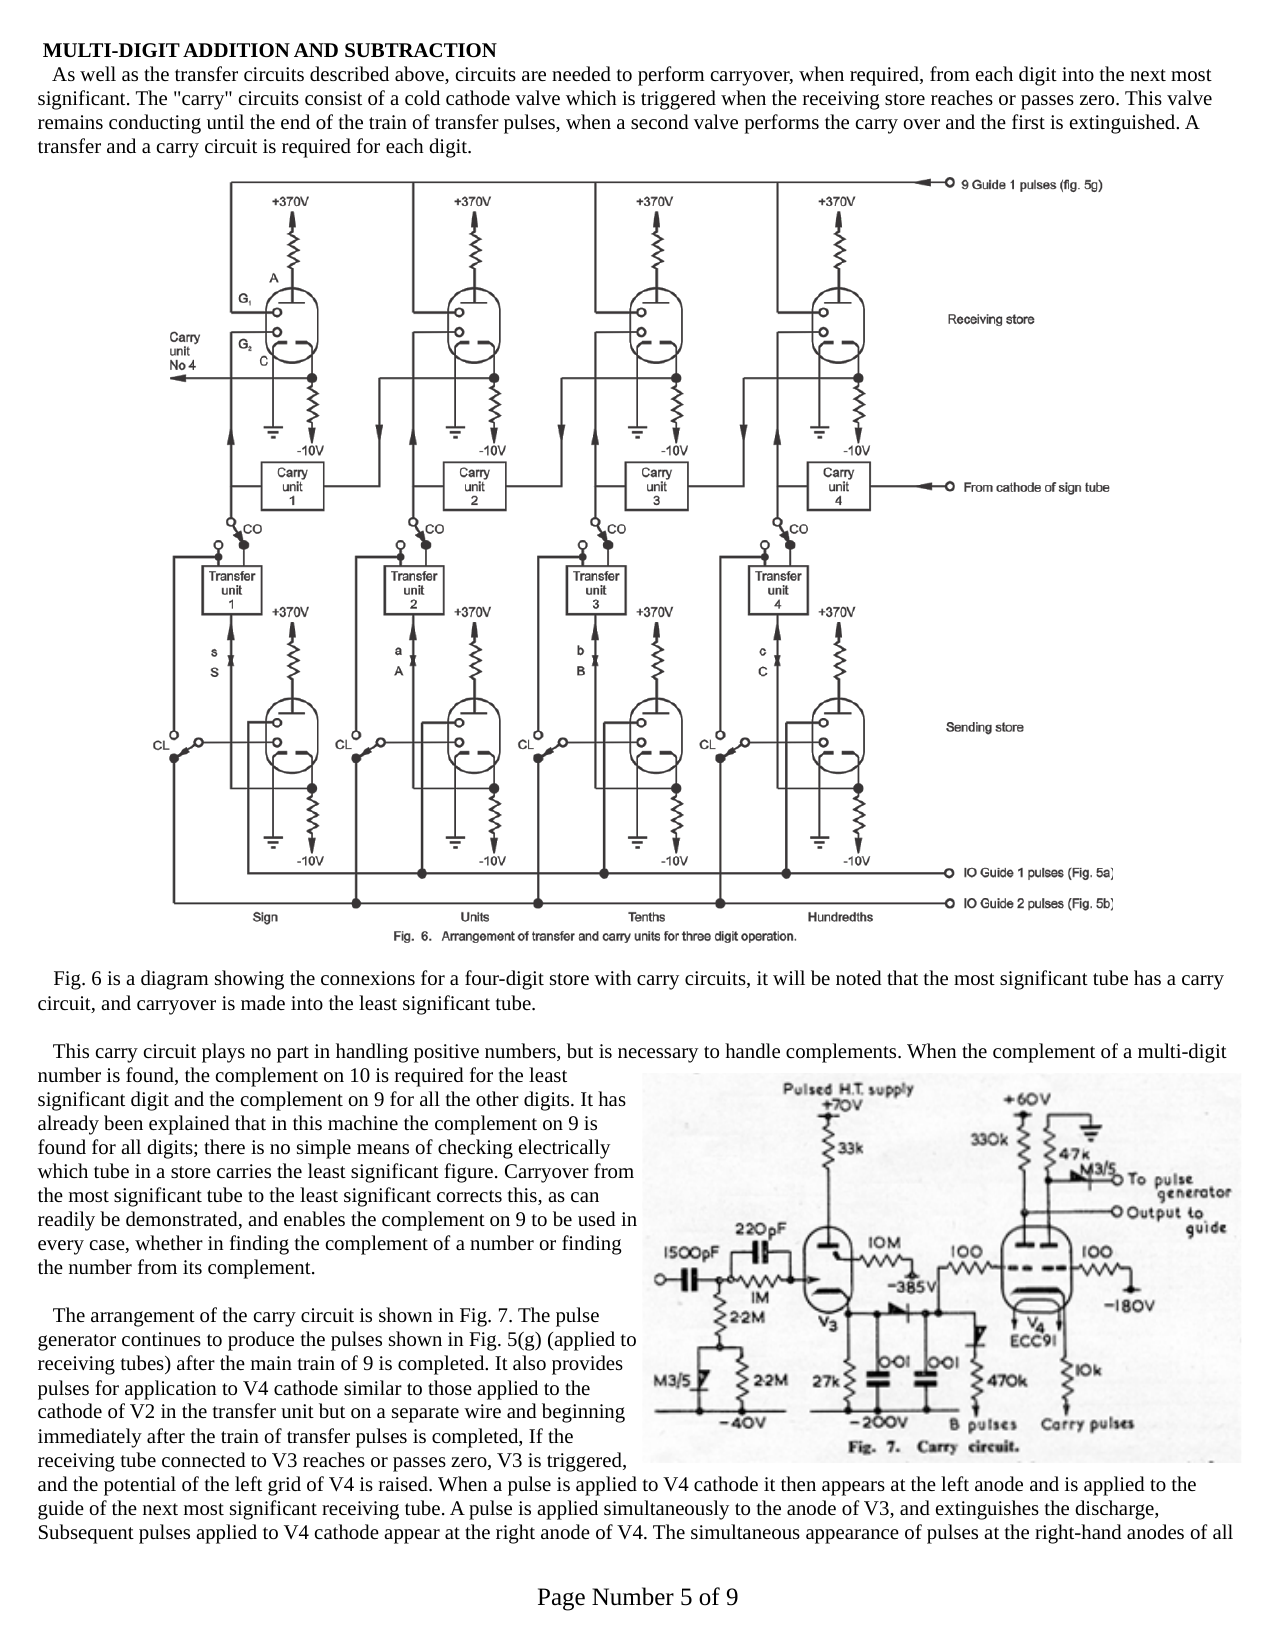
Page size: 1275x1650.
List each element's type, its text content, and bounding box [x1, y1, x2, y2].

text Fig. 6 is a diagram showing the connexions for a four-digit store with carry circuits, it will be noted that the most significant tube has a carry circuit, and carryover is made into the least significant tube. [37, 966, 1237, 1014]
text This carry circuit plays no part in handling positive numbers, but is necessary to handle complements. When the complement of a multi-digit number is found, the complement on 10 is required for the least significant digit and the complement on 9 for all the other digits. It has already been explained that in this machine the complement on 9 is found for all digits; there is no simple means of checking electrically which tube in a store carries the least significant figure. Carryover from the most significant tube to the least significant corrects this, as can readily be demonstrated, and enables the complement on 9 to be used in every case, whether in finding the complement of a number or finding the number from its complement. [37, 1038, 1237, 1279]
picture [153, 177, 1113, 943]
text MULTI-DIGIT ADDITION AND SUBTRACTION [37, 37, 1237, 62]
text As well as the transfer circuits described above, circuits are needed to perform carryover, when required, from each digit into the next most significant. The "carry" circuits consist of a cold cathode valve which is triggered when the receiving store reaches or passes zero. This valve remains conducting until the end of the train of transfer pulses, when a second valve performs the carry over and the first is extinguished. A transfer and a carry circuit is required for each digit. [37, 62, 1237, 158]
text The arrangement of the carry circuit is shown in Fig. 7. The pulse generator continues to produce the pulses shown in Fig. 5(g) (applied to receiving tubes) after the main train of 9 is completed. It also provides pulses for application to V4 cathode similar to those applied to the cathode of V2 in the transfer unit but on a separate wire and beginning immediately after the train of transfer pulses is completed, If the receiving tube connected to V3 reaches or passes zero, V3 is triggered, and the potential of the left grid of V4 is raised. When a pulse is applied to V4 cathode it then appears at the left anode and is applied to the guide of the next most significant receiving tube. A pulse is applied simultaneously to the anode of V3, and extinguishes the discharge, Subsequent pulses applied to V4 cathode appear at the right anode of V4. The simultaneous appearance of pulses at the right-hand anodes of all [37, 1303, 1237, 1544]
picture [642, 1073, 1242, 1463]
